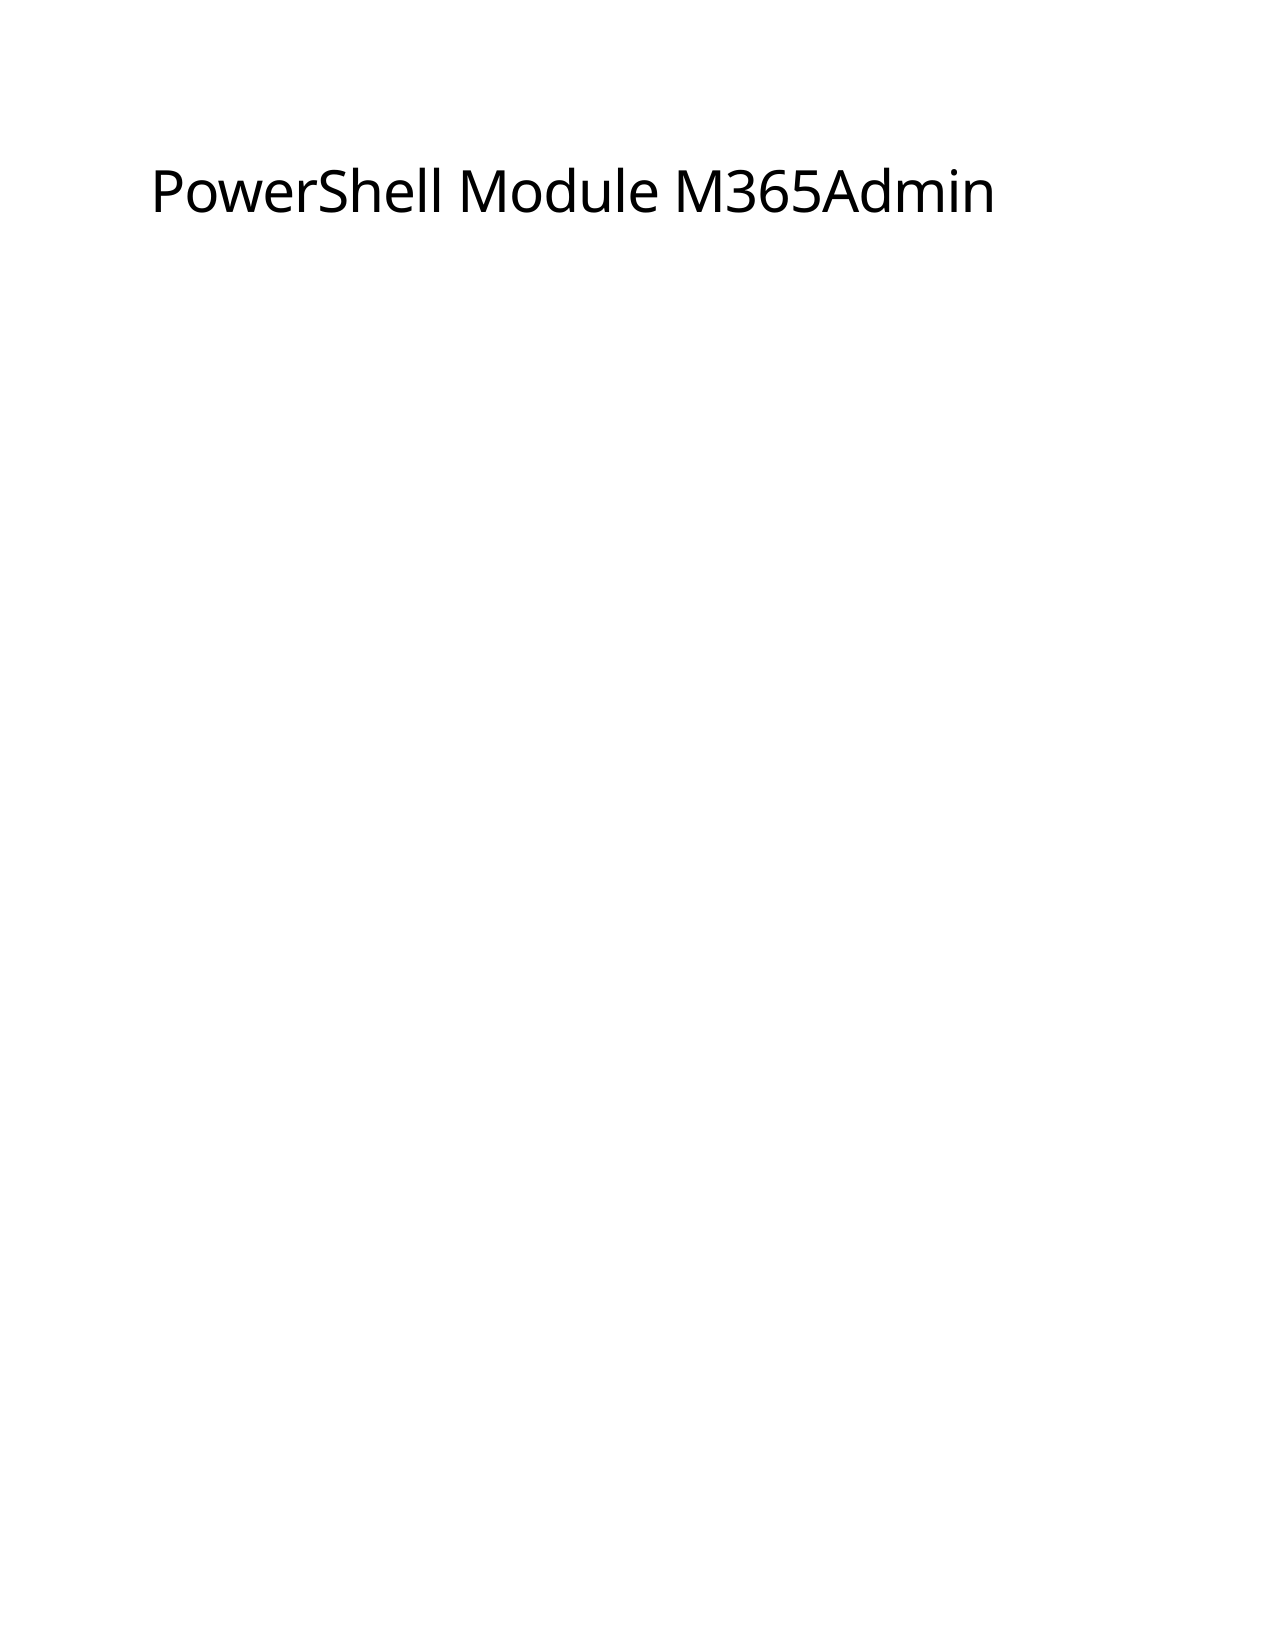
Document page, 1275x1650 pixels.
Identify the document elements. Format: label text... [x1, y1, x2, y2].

title PowerShell Module M365Admin [150, 150, 1125, 229]
